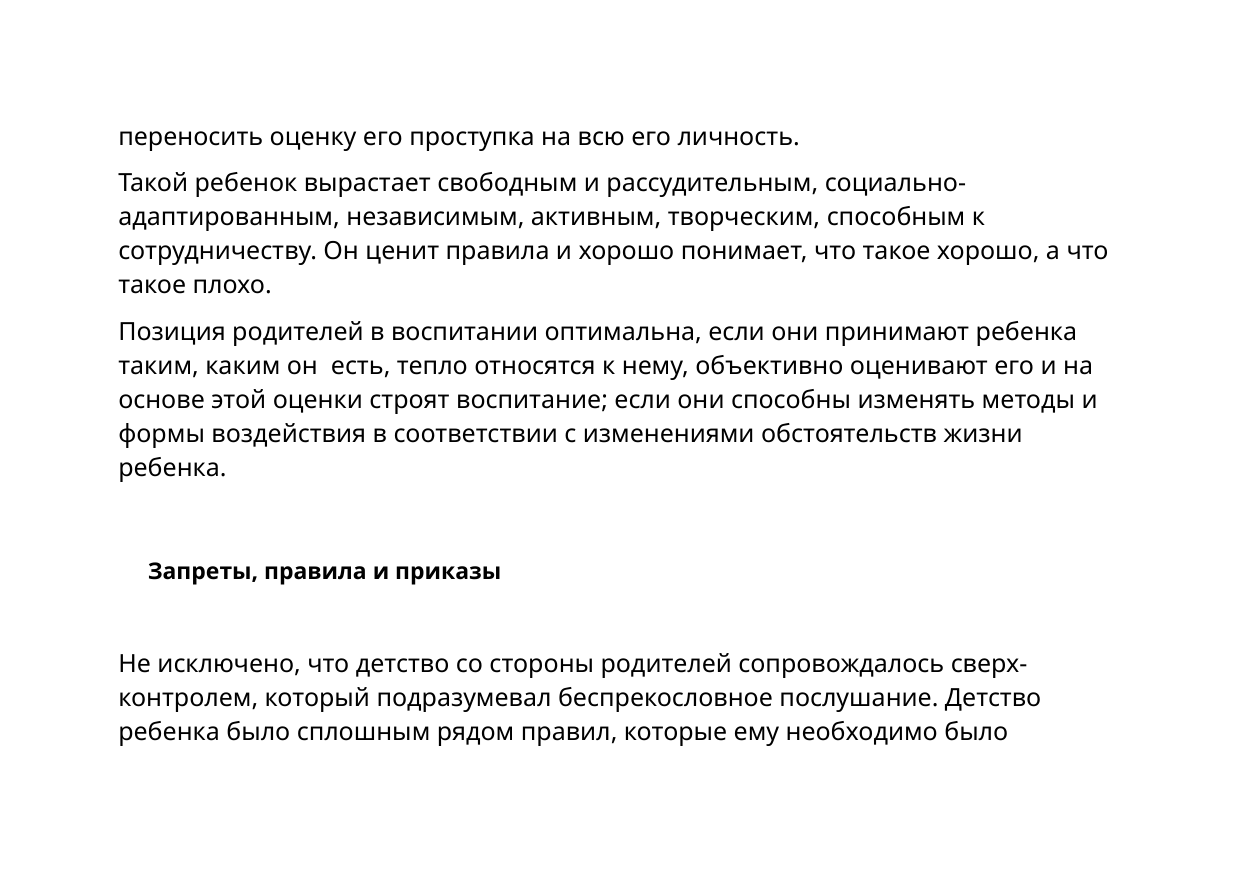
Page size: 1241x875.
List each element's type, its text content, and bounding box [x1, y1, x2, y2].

text переносить оценку его проступка на всю его личность. [118, 118, 1122, 152]
text Не исключено, что детство со стороны родителей сопровождалось сверх-контролем, который подразумевал беспрекословное послушание. Детство ребенка было сплошным рядом правил, которые ему необходимо было [118, 646, 1122, 748]
subtitle Запреты, правила и приказы [118, 555, 148, 587]
text Позиция родителей в воспитании оптимальна, если они принимают ребенка таким, каким он есть, тепло относятся к нему, объективно оценивают его и на основе этой оценки строят воспитание; если они способны изменять методы и формы воздействия в соответствии с изменениями обстоятельств жизни ребенка. [118, 313, 1122, 484]
text Такой ребенок вырастает свободным и рассудительным, социально-адаптированным, независимым, активным, творческим, способным к сотрудничеству. Он ценит правила и хорошо понимает, что такое хорошо, а что такое плохо. [118, 165, 1122, 301]
subtitle Запреты, правила и приказы [501, 555, 1122, 587]
